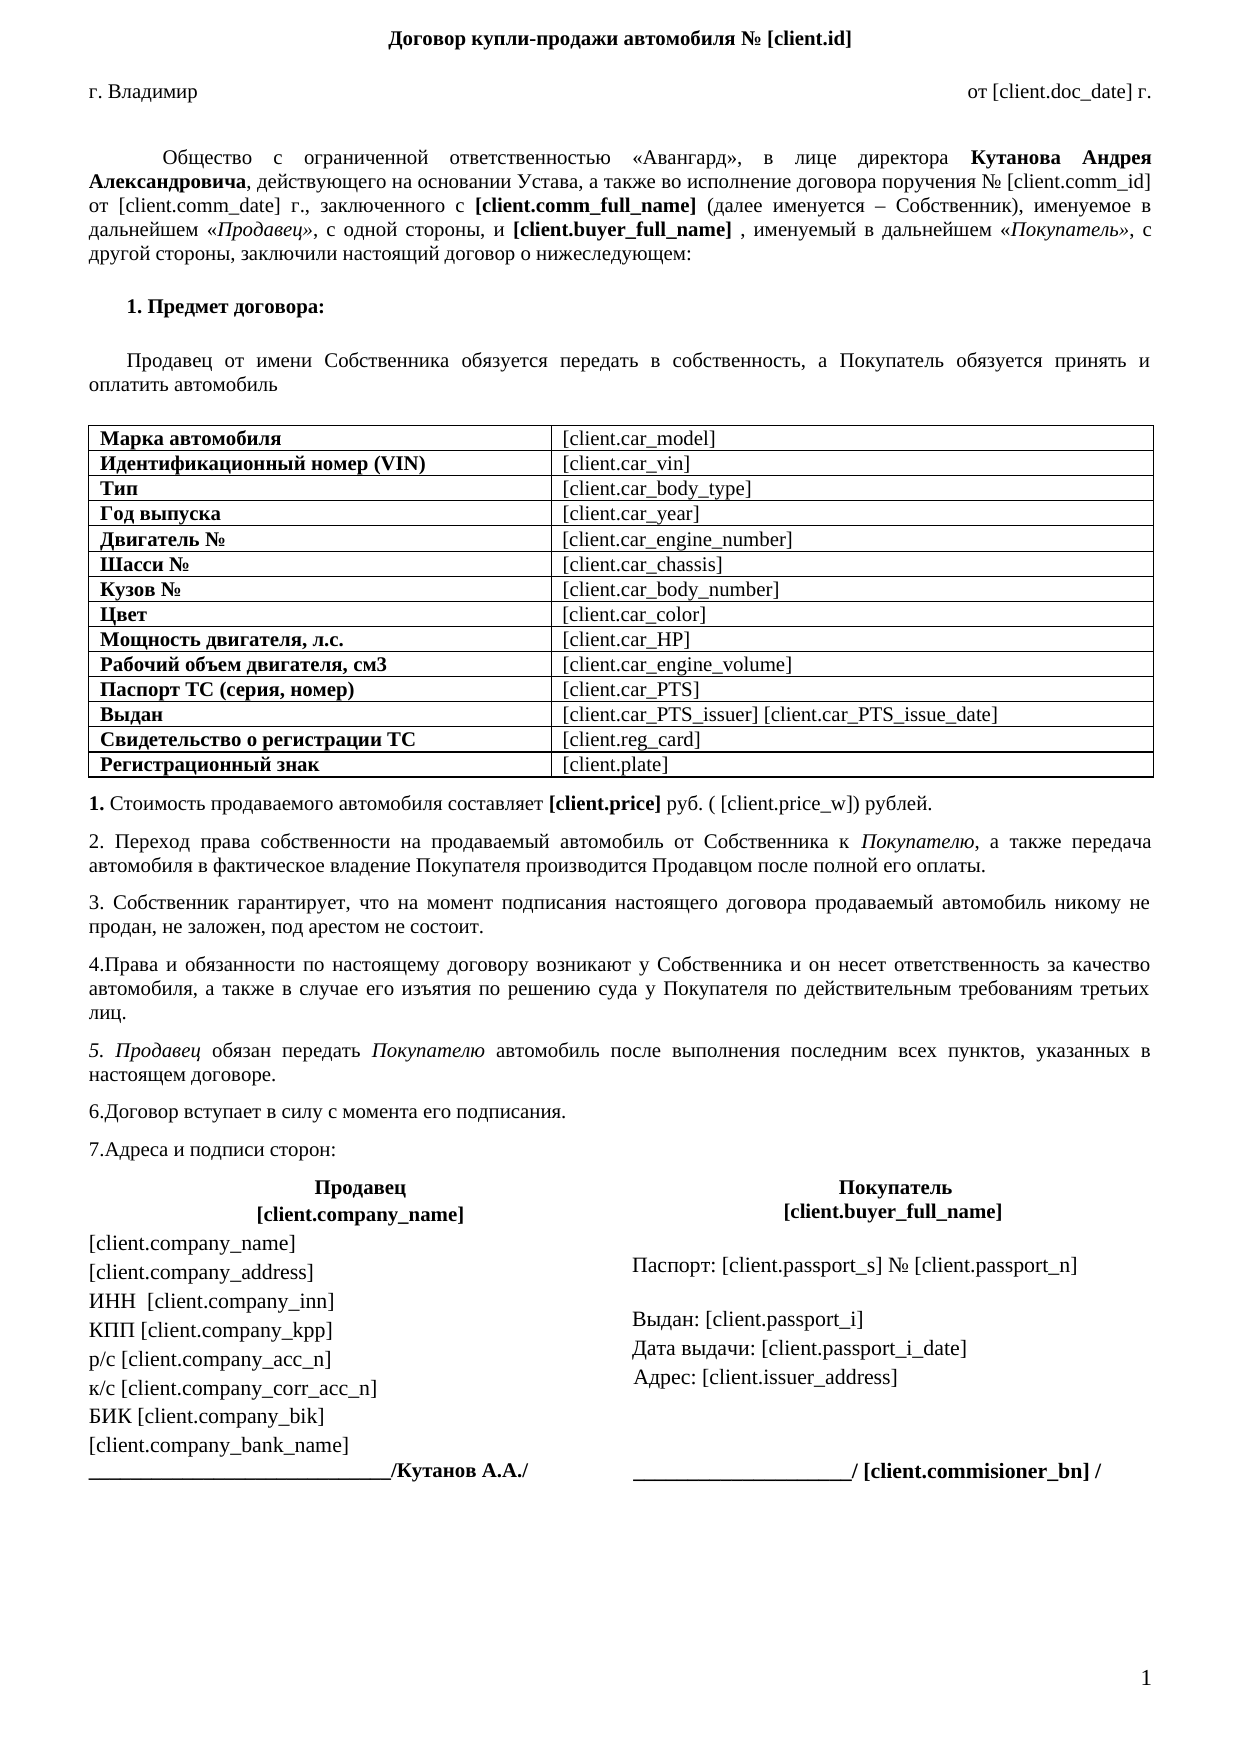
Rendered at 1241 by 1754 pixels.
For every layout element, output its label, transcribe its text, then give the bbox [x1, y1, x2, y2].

table_cell [client.car_year] [552, 501, 1153, 525]
table_cell Год выпуска [89, 501, 551, 525]
text Продавец от имени Собственника обязуется передать в собственность, а Покупатель обязуется принять и оплатить автомобиль [89, 348, 1152, 396]
table_cell [client.reg_card] [552, 727, 1153, 751]
table_cell Кузов № [89, 577, 551, 601]
table_header Продавец [client.company_name] [client.company_name] [client.company_address] ИНН [client.company_inn] КПП [client.company_kpp] р/с [client.company_acc_n] к/с [client.company_corr_acc_n] БИК [client.company_bik] [client.company_bank_name] [89, 1175, 632, 1458]
table_cell Выдан [89, 702, 551, 726]
table_cell [client.car_chassis] [552, 552, 1153, 576]
text 2. Переход права собственности на продаваемый автомобиль от Собственника к Покупателю, а также передача автомобиля в фактическое владение Покупателя производится Продавцом после полной его оплаты. [89, 829, 1152, 877]
table_cell [client.car_HP] [552, 627, 1153, 651]
table_cell Шасси № [89, 552, 551, 576]
text Общество с ограниченной ответственностью «Авангард», в лице директора Кутанова Андрея Александровича, действующего на основании Устава, а также во исполнение договора поручения № [client.comm_id] от [client.comm_date] г., заключенного с [client.comm_full_name] (далее именуется – Собственник), именуемое в дальнейшем «Продавец», с одной стороны, и [client.buyer_full_name] , именуемый в дальнейшем «Покупатель», с другой стороны, заключили настоящий договор о нижеследующем: [89, 145, 1152, 265]
text 1. Предмет договора: [89, 294, 1152, 318]
table_cell [client.car_engine_volume] [552, 652, 1153, 676]
table_header от [client.doc_date] г. [620, 79, 1152, 116]
table_cell Идентификационный номер (VIN) [89, 451, 551, 475]
table_cell Мощность двигателя, л.с. [89, 627, 551, 651]
table_cell [client.car_body_number] [552, 577, 1153, 601]
table_cell Свидетельство о регистрации ТС [89, 727, 551, 751]
table_cell [client.car_color] [552, 602, 1153, 626]
text 7.Адреса и подписи сторон: [89, 1137, 1152, 1161]
text 5. Продавец обязан передать Покупателю автомобиль после выполнения последним всех пунктов, указанных в настоящем договоре. [89, 1038, 1152, 1086]
table_cell _____________________________/Кутанов А.А./ [89, 1458, 632, 1504]
table_cell Регистрационный знак [89, 753, 551, 776]
table_cell ____________________/ [client.commisioner_bn] / [632, 1458, 1166, 1504]
table_header Покупатель [client.buyer_full_name] Паспорт: [client.passport_s] № [client.passport_n] Выдан: [client.passport_i] Дата выдачи: [client.passport_i_date] Адрес: [client.issuer_address] [632, 1175, 1166, 1458]
table_cell Цвет [89, 602, 551, 626]
table_header Марка автомобиля [89, 426, 551, 450]
text Договор купли-продажи автомобиля № [client.id] [89, 26, 1152, 50]
text 3. Собственник гарантирует, что на момент подписания настоящего договора продаваемый автомобиль никому не продан, не заложен, под арестом не состоит. [89, 890, 1152, 938]
table_header г. Владимир [89, 79, 620, 116]
table_cell [client.car_body_type] [552, 476, 1153, 500]
table_cell [client.car_PTS_issuer] [client.car_PTS_issue_date] [552, 702, 1153, 726]
text 1. Стоимость продаваемого автомобиля составляет [client.price] руб. ( [client.price_w]) рублей. [89, 791, 1152, 815]
table_cell Двигатель № [89, 526, 551, 551]
table_cell Тип [89, 476, 551, 500]
table_cell Паспорт ТС (серия, номер) [89, 677, 551, 701]
table_cell [client.plate] [552, 753, 1153, 776]
table_cell [client.car_vin] [552, 451, 1153, 475]
text 4.Права и обязанности по настоящему договору возникают у Собственника и он несет ответственность за качество автомобиля, а также в случае его изъятия по решению суда у Покупателя по действительным требованиям третьих лиц. [89, 952, 1152, 1024]
table_cell [client.car_PTS] [552, 677, 1153, 701]
table_cell Рабочий объем двигателя, см3 [89, 652, 551, 676]
table_header [client.car_model] [552, 426, 1153, 450]
table_cell [client.car_engine_number] [552, 526, 1153, 551]
text 6.Договор вступает в силу с момента его подписания. [89, 1099, 1152, 1123]
